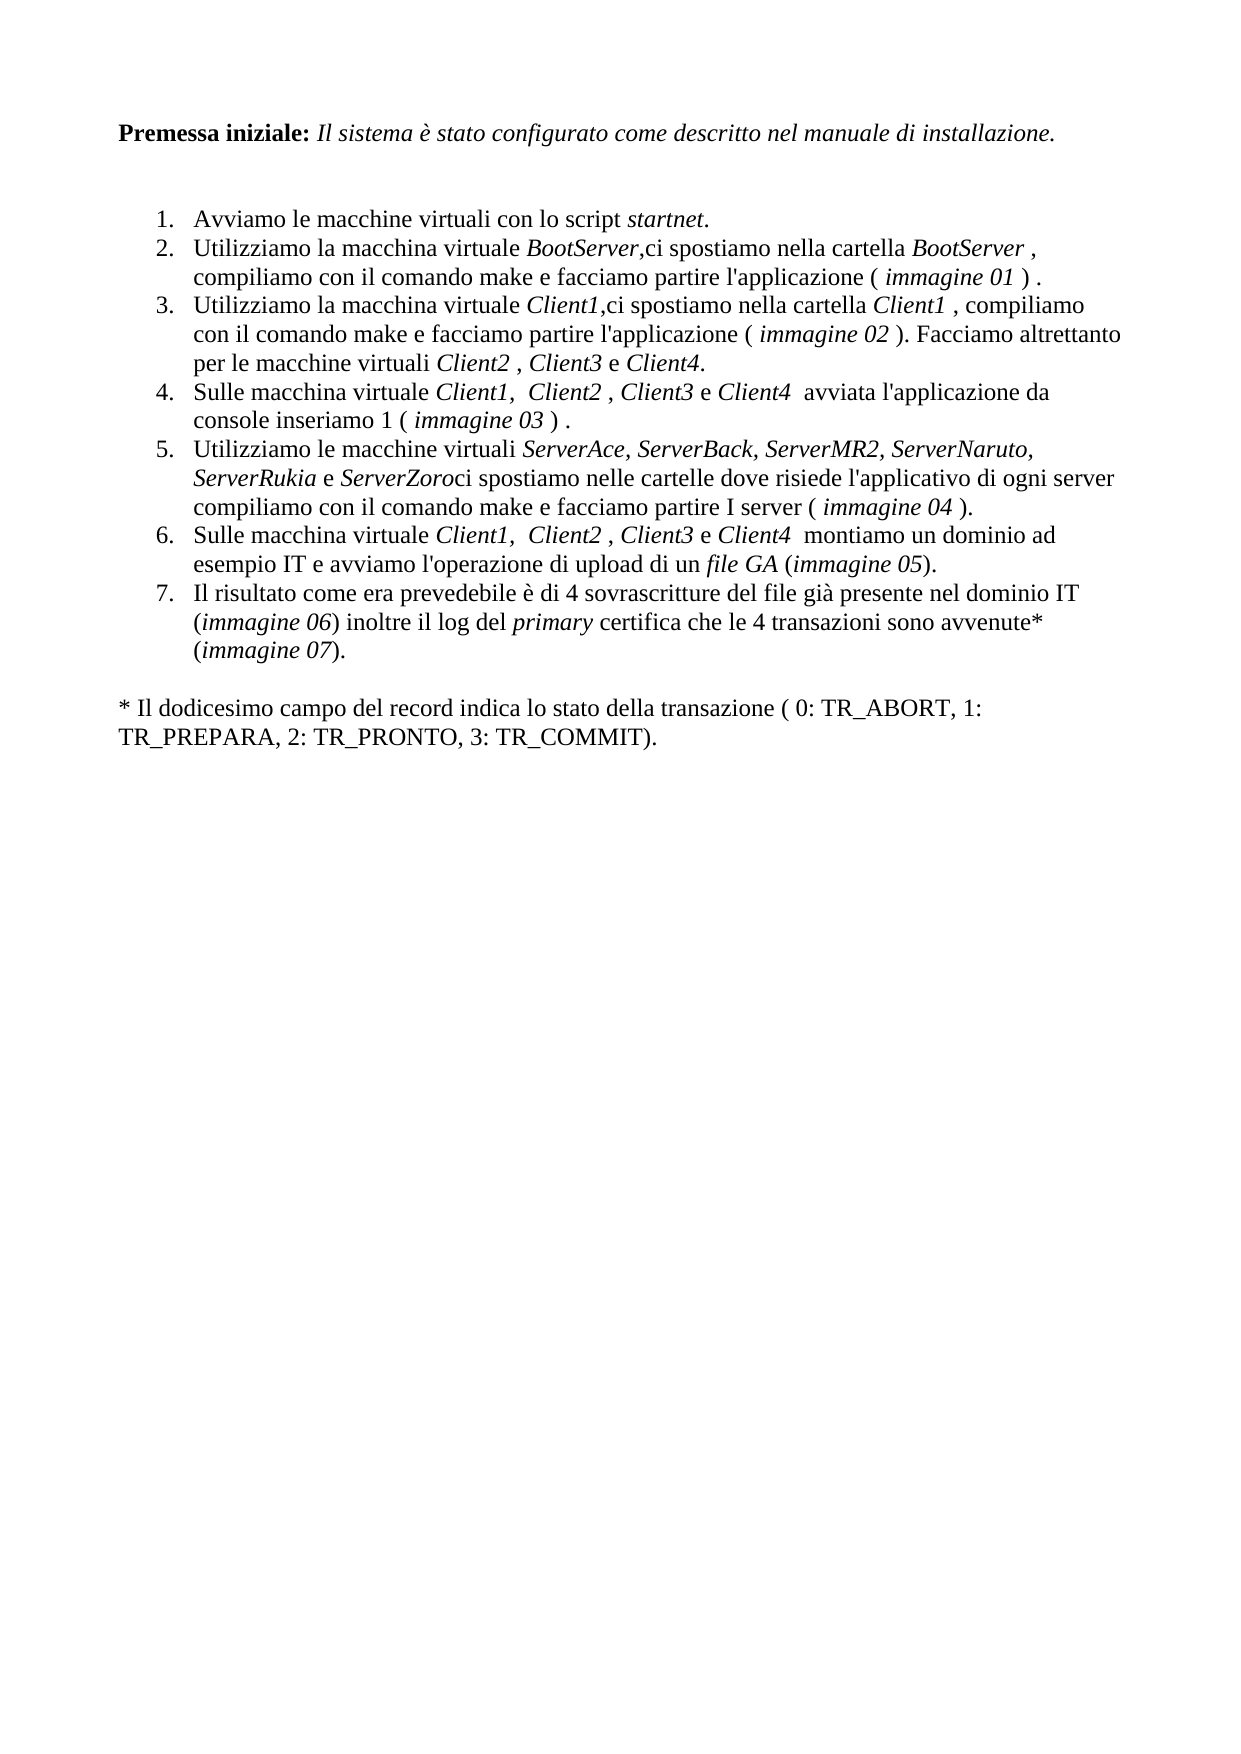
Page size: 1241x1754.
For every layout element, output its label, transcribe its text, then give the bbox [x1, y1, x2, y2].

text Premessa iniziale: Il sistema è stato configurato come descritto nel manuale di installazione. [118, 118, 1122, 147]
list Sulle macchina virtuale Client1, Client2 , Client3 e Client4 montiamo un dominio ad esempio IT e avviamo l'operazione di upload di un file GA (immagine 05). [156, 521, 1122, 578]
list Utilizziamo la macchina virtuale Client1,ci spostiamo nella cartella Client1 , compiliamo con il comando make e facciamo partire l'applicazione ( immagine 02 ). Facciamo altrettanto per le macchine virtuali Client2 , Client3 e Client4. [156, 291, 1122, 377]
list Utilizziamo la macchina virtuale BootServer,ci spostiamo nella cartella BootServer , compiliamo con il comando make e facciamo partire l'applicazione ( immagine 01 ) . [156, 233, 1122, 291]
list Utilizziamo le macchine virtuali ServerAce, ServerBack, ServerMR2, ServerNaruto, ServerRukia e ServerZoroci spostiamo nelle cartelle dove risiede l'applicativo di ogni server compiliamo con il comando make e facciamo partire I server ( immagine 04 ). [156, 434, 1122, 521]
list Sulle macchina virtuale Client1, Client2 , Client3 e Client4 avviata l'applicazione da console inseriamo 1 ( immagine 03 ) . [156, 377, 1122, 434]
list Avviamo le macchine virtuali con lo script startnet. [156, 204, 1122, 233]
text * Il dodicesimo campo del record indica lo stato della transazione ( 0: TR_ABORT, 1: TR_PREPARA, 2: TR_PRONTO, 3: TR_COMMIT). [118, 693, 1122, 751]
list Il risultato come era prevedebile è di 4 sovrascritture del file già presente nel dominio IT (immagine 06) inoltre il log del primary certifica che le 4 transazioni sono avvenute* (immagine 07). [156, 578, 1122, 664]
